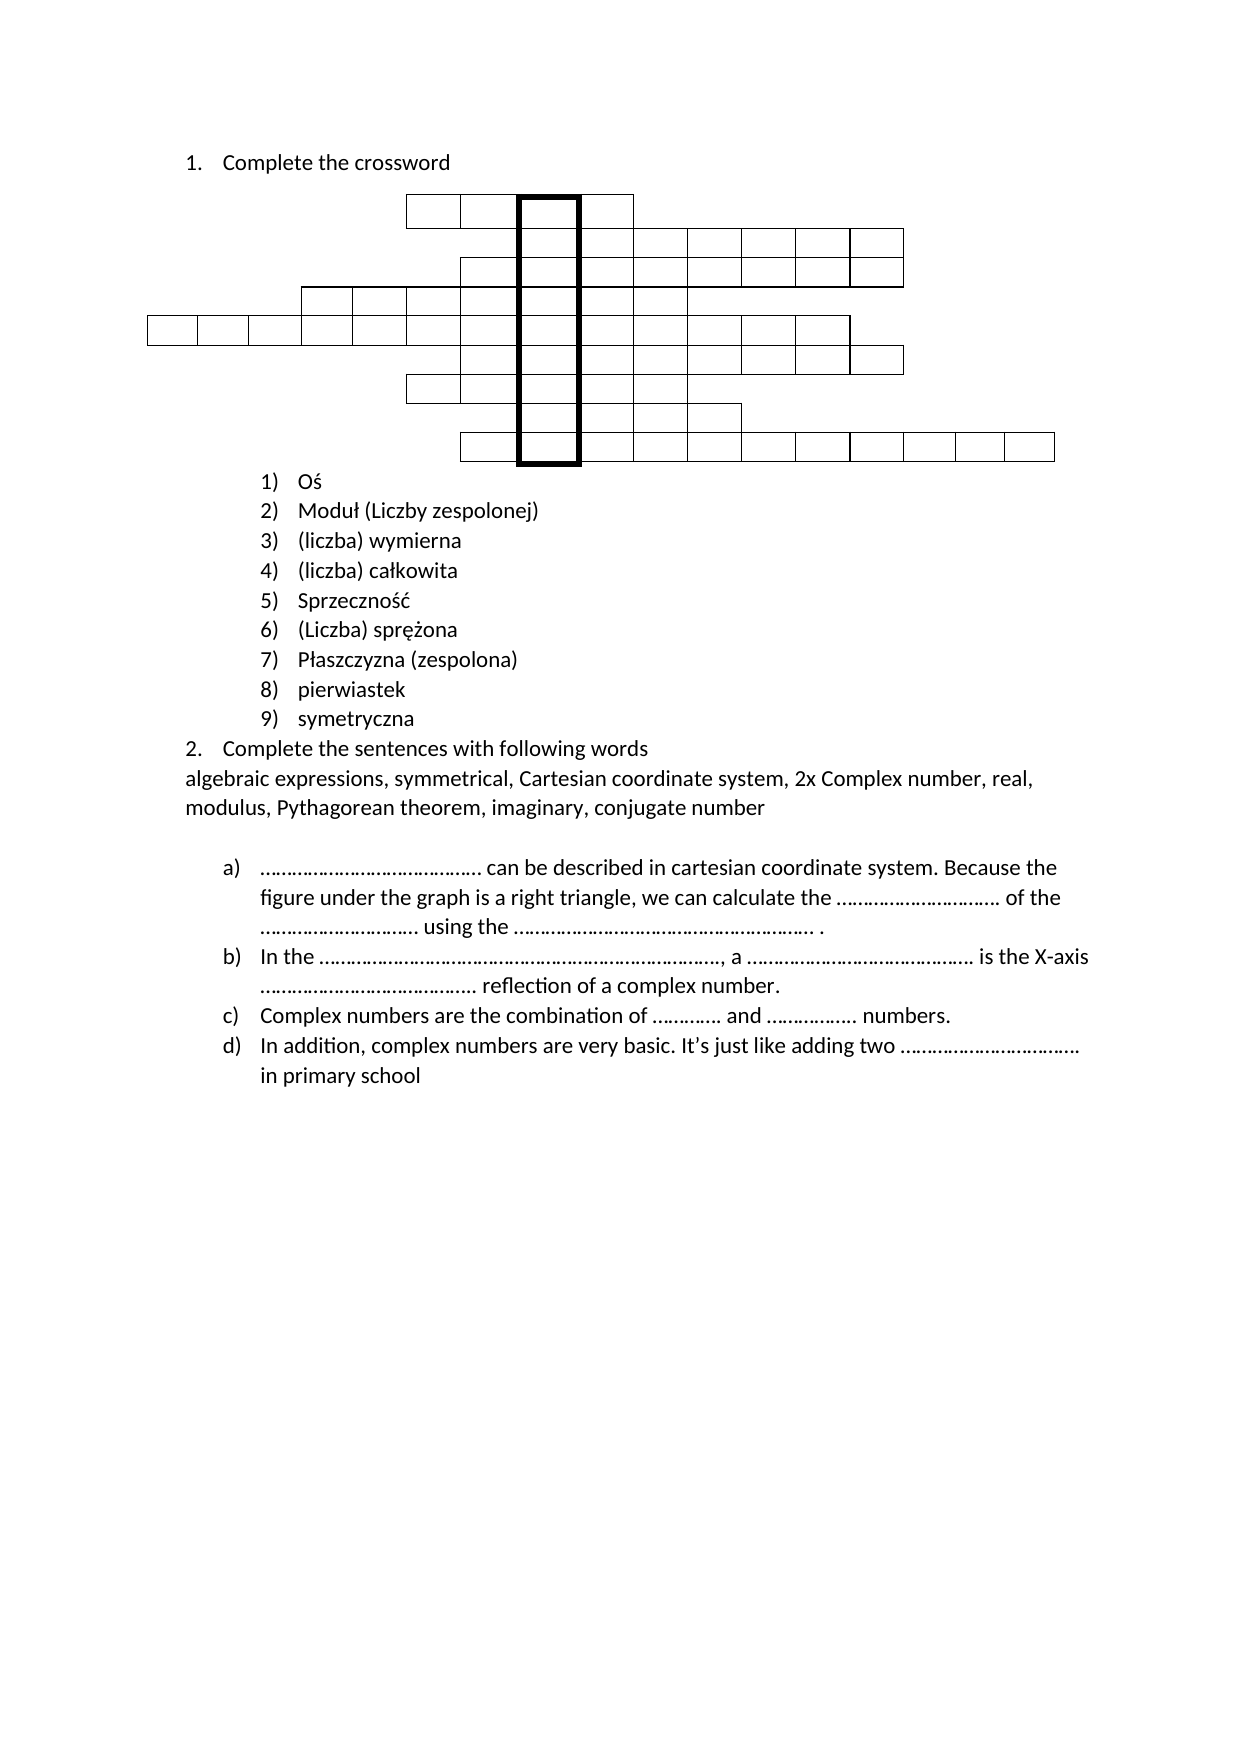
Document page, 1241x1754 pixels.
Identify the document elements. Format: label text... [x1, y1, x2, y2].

list …………………………………… can be described in cartesian coordinate system. Because the figure under the graph is a right triangle, we can calculate the …………………………. of the ………………………… using the ………………………………………………… . [223, 853, 1093, 940]
list In addition, complex numbers are very basic. It’s just like adding two ……………………………. in primary school [223, 1031, 1093, 1089]
table_cell [742, 346, 795, 373]
table_cell [148, 286, 301, 315]
table_cell [851, 346, 903, 373]
table_cell [904, 433, 955, 461]
table_cell [582, 229, 633, 257]
table_cell [850, 375, 903, 403]
list (Liczba) sprężona [260, 615, 1093, 643]
table_cell [688, 229, 741, 257]
table_cell [460, 404, 516, 432]
table_cell [634, 433, 687, 461]
table_cell [522, 375, 576, 403]
table_cell [634, 346, 687, 373]
table_cell [406, 346, 460, 373]
table_cell [634, 229, 687, 257]
table_cell [688, 433, 741, 461]
table_cell [148, 257, 197, 286]
table_cell [795, 375, 850, 403]
table_cell [148, 228, 249, 257]
table_header [903, 194, 1054, 286]
table_header [461, 195, 516, 228]
table_cell [302, 288, 352, 315]
table_cell [148, 316, 197, 344]
table_cell [522, 229, 576, 257]
table_cell [198, 316, 248, 344]
table_cell [353, 288, 406, 315]
table_cell [582, 346, 633, 373]
table_cell [796, 346, 849, 373]
table_cell [352, 257, 406, 286]
table_cell [249, 316, 301, 344]
table_cell [407, 316, 460, 344]
table_cell [956, 433, 1004, 461]
list symetryczna [260, 704, 1093, 732]
table_cell [903, 315, 955, 373]
table_cell [407, 375, 460, 403]
table_cell [742, 403, 1054, 432]
table_header [582, 195, 633, 228]
table_cell [903, 374, 955, 403]
table_cell [851, 433, 903, 461]
table_cell [796, 229, 849, 257]
table_cell [634, 375, 687, 403]
table_cell [461, 375, 516, 403]
list Płaszczyzna (zespolona) [260, 645, 1093, 673]
table_cell [742, 433, 795, 461]
table_cell [407, 288, 460, 315]
table_cell [634, 404, 687, 432]
table_cell [742, 316, 795, 344]
list pierwiastek [260, 675, 1093, 703]
table_cell [353, 316, 406, 344]
table_cell [461, 316, 516, 344]
table_cell [198, 257, 249, 286]
table_cell [522, 316, 576, 344]
table_cell [851, 258, 903, 286]
table_cell [352, 228, 406, 257]
table_cell [522, 404, 576, 432]
table_cell [851, 315, 903, 344]
table_header [249, 194, 301, 228]
table_cell [634, 316, 687, 344]
table_cell [249, 228, 301, 257]
table_header [352, 194, 406, 228]
table_cell [302, 316, 352, 344]
table_cell [741, 375, 795, 403]
table_cell [688, 375, 741, 403]
table_cell [582, 375, 633, 403]
list Oś [260, 467, 1093, 495]
table_header [634, 194, 903, 228]
list In the …………………………………………………………………., a ……………………………………. is the X-axis ………………………………….. reflection of a complex number. [223, 942, 1093, 1000]
table_cell [742, 229, 795, 257]
table_cell [406, 229, 516, 257]
table_cell [301, 257, 352, 286]
table_cell [582, 288, 633, 315]
table_cell [634, 288, 687, 315]
table_cell [522, 288, 576, 315]
table_header [407, 195, 460, 228]
table_cell [582, 316, 633, 344]
table_cell [688, 286, 955, 315]
table_cell [461, 433, 516, 461]
table_cell [1005, 433, 1054, 461]
table_cell [301, 228, 352, 257]
table_cell [582, 258, 633, 286]
table_cell [851, 229, 903, 257]
table_cell [461, 258, 516, 286]
table_cell [796, 316, 849, 344]
table_cell [249, 257, 301, 286]
table_cell [522, 258, 576, 286]
list Sprzeczność [260, 586, 1093, 614]
table_header [522, 200, 576, 228]
table_cell [688, 258, 741, 286]
table_cell [522, 346, 576, 373]
table_cell [742, 258, 795, 286]
table_cell [688, 404, 741, 432]
table_cell [461, 288, 516, 315]
table_cell [634, 258, 687, 286]
table_cell [955, 286, 1054, 373]
table_cell [461, 346, 516, 373]
table_cell [688, 346, 741, 373]
table_cell [406, 257, 460, 286]
list (liczba) wymierna [260, 526, 1093, 554]
table_cell [955, 374, 1004, 403]
list algebraic expressions, symmetrical, Cartesian coordinate system, 2x Complex number, real, modulus, Pythagorean theorem, imaginary, conjugate number [185, 764, 1093, 822]
table_header [148, 194, 197, 228]
list Complex numbers are the combination of …………. and …………….. numbers. [223, 1001, 1093, 1029]
table_cell [148, 346, 406, 461]
table_header [301, 194, 352, 228]
table_cell [796, 258, 849, 286]
table_cell [582, 433, 633, 461]
table_cell [522, 433, 576, 461]
table_cell [796, 433, 849, 461]
list (liczba) całkowita [260, 556, 1093, 584]
list Moduł (Liczby zespolonej) [260, 497, 1093, 525]
table_cell [582, 404, 633, 432]
table_cell [406, 404, 460, 461]
table_cell [688, 316, 741, 344]
list Complete the crossword [185, 148, 1093, 176]
table_header [198, 194, 249, 228]
list Complete the sentences with following words [185, 734, 1093, 762]
table_cell [1005, 374, 1054, 403]
